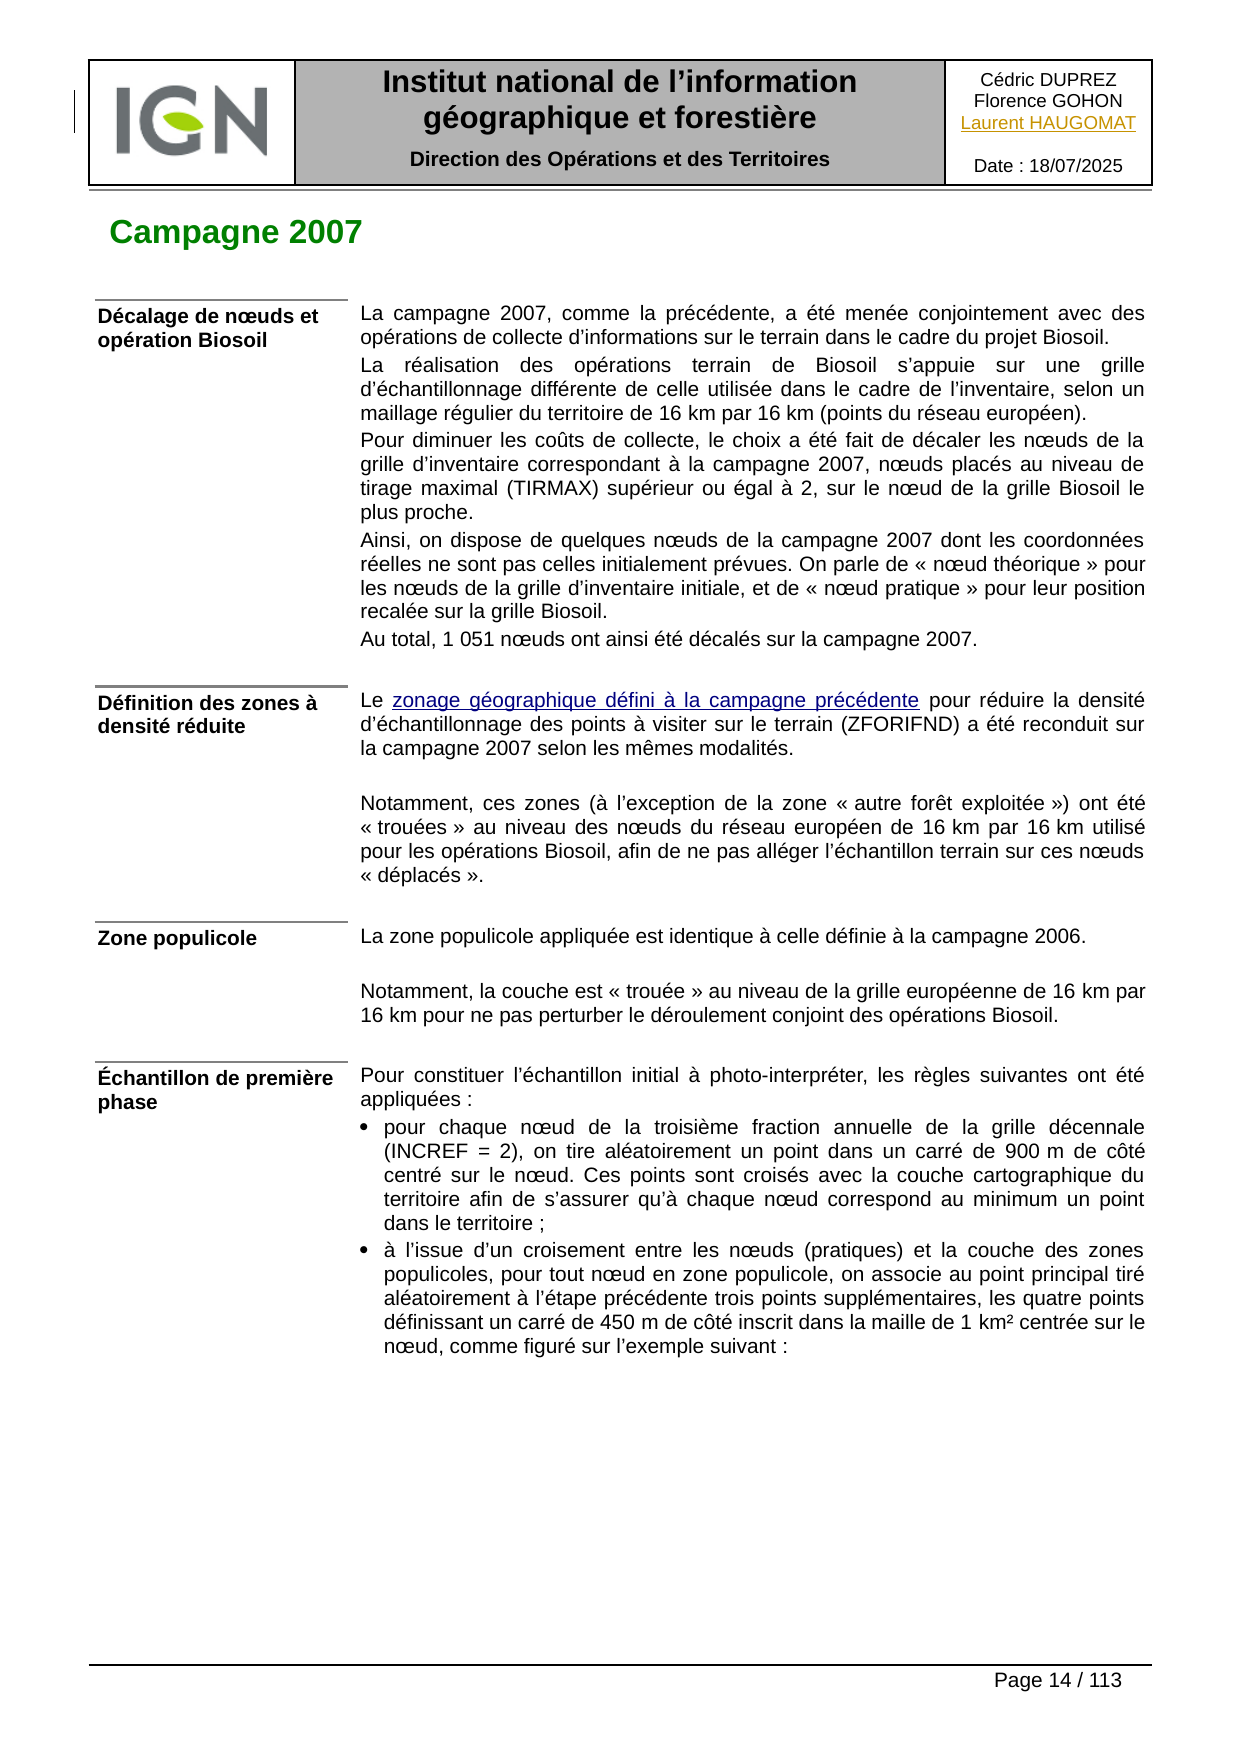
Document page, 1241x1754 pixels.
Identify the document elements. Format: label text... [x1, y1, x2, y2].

table_cell La zone populicole appliquée est identique à celle définie à la campagne 2006. Notamment, la couche est « trouée » au niveau de la grille européenne de 16 km par 16 km pour ne pas perturber le déroulement conjoint des opérations Biosoil. [354, 920, 1152, 1060]
table_header La campagne 2007, comme la précédente, a été menée conjointement avec des opérations de collecte d’informations sur le terrain dans le cadre du projet Biosoil. La réalisation des opérations terrain de Biosoil s’appuie sur une grille d’échantillonnage différente de celle utilisée dans le cadre de l’inventaire, selon un maillage régulier du territoire de 16 km par 16 km (points du réseau européen). Pour diminuer les coûts de collecte, le choix a été fait de décaler les nœuds de la grille d’inventaire correspondant à la campagne 2007, nœuds placés au niveau de tirage maximal (TIRMAX) supérieur ou égal à 2, sur le nœud de la grille Biosoil le plus proche. Ainsi, on dispose de quelques nœuds de la campagne 2007 dont les coordonnées réelles ne sont pas celles initialement prévues. On parle de « nœud théorique » pour les nœuds de la grille d’inventaire initiale, et de « nœud pratique » pour leur position recalée sur la grille Biosoil. Au total, 1 051 nœuds ont ainsi été décalés sur la campagne 2007. [354, 298, 1152, 684]
table_header Décalage de nœuds et opération Biosoil [89, 298, 354, 684]
table_cell Définition des zones à densité réduite [89, 684, 354, 920]
table_cell Pour constituer l’échantillon initial à photo-interpréter, les règles suivantes ont été appliquées : pour chaque nœud de la troisième fraction annuelle de la grille décennale (INCREF = 2), on tire aléatoirement un point dans un carré de 900 m de côté centré sur le nœud. Ces points sont croisés avec la couche cartographique du territoire afin de s’assurer qu’à chaque nœud correspond au minimum un point dans le territoire ; à l’issue d’un croisement entre les nœuds (pratiques) et la couche des zones populicoles, pour tout nœud en zone populicole, on associe au point principal tiré aléatoirement à l’étape précédente trois points supplémentaires, les quatre points définissant un carré de 450 m de côté inscrit dans la maille de 1 km² centrée sur le nœud, comme figuré sur l’exemple suivant : [354, 1060, 1152, 1364]
table_cell Le zonage géographique défini à la campagne précédente pour réduire la densité d’échantillonnage des points à visiter sur le terrain (ZFORIFND) a été reconduit sur la campagne 2007 selon les mêmes modalités. Notamment, ces zones (à l’exception de la zone « autre forêt exploitée ») ont été « trouées » au niveau des nœuds du réseau européen de 16 km par 16 km utilisé pour les opérations Biosoil, afin de ne pas alléger l’échantillon terrain sur ces nœuds « déplacés ». [354, 684, 1152, 920]
table_cell Échantillon de première phase [89, 1060, 354, 1364]
table_cell Zone populicole [89, 920, 354, 1060]
subtitle Campagne 2007 [88, 190, 1152, 271]
picture [91, 62, 293, 180]
